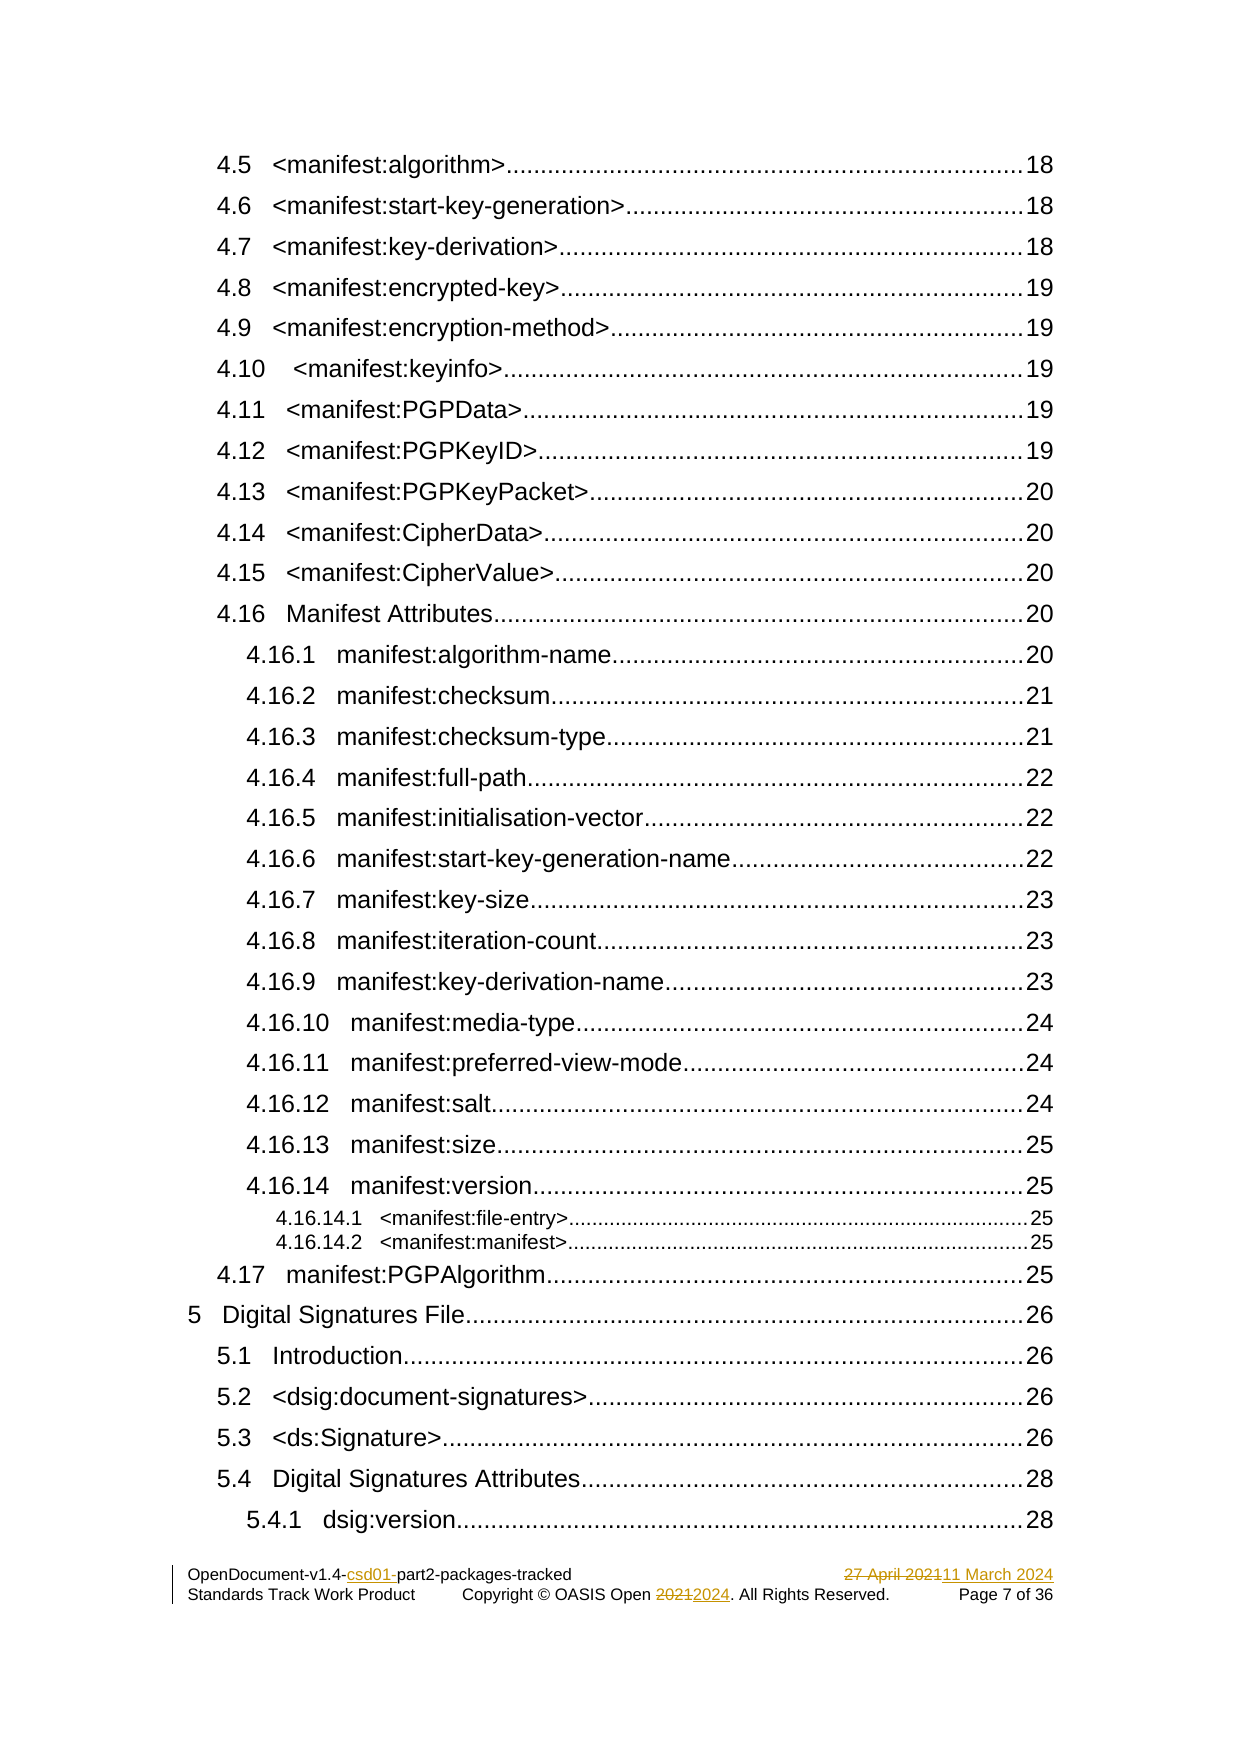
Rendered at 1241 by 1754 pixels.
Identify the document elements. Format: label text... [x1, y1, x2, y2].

text 4.16.8 manifest:iteration-count 23 [246, 926, 1053, 954]
text 5.4 Digital Signatures Attributes 28 [217, 1464, 1053, 1492]
text 4.16.6 manifest:start-key-generation-name 22 [246, 844, 1053, 873]
text 5 Digital Signatures File 26 [187, 1300, 1053, 1329]
text 4.16.11 manifest:preferred-view-mode 24 [246, 1048, 1053, 1077]
text 4.16.3 manifest:checksum-type 21 [246, 722, 1053, 750]
text 4.14 <manifest:CipherData> 20 [217, 517, 1053, 546]
text 4.16.10 manifest:media-type 24 [246, 1007, 1053, 1036]
text 4.16.9 manifest:key-derivation-name 23 [246, 967, 1053, 995]
text 5.1 Introduction 26 [217, 1341, 1053, 1370]
text 4.17 manifest:PGPAlgorithm 25 [217, 1259, 1053, 1288]
text 4.16.5 manifest:initialisation-vector 22 [246, 803, 1053, 832]
text 4.16.13 manifest:size 25 [246, 1130, 1053, 1159]
text 4.16.12 manifest:salt 24 [246, 1089, 1053, 1118]
text 4.6 <manifest:start-key-generation> 18 [217, 191, 1053, 219]
text 4.15 <manifest:CipherValue> 20 [217, 558, 1053, 587]
text 4.12 <manifest:PGPKeyID> 19 [217, 436, 1053, 464]
text 4.5 <manifest:algorithm> 18 [217, 150, 1053, 179]
text 4.9 <manifest:encryption-method> 19 [217, 313, 1053, 342]
text 4.16.1 manifest:algorithm-name 20 [246, 640, 1053, 669]
text 4.8 <manifest:encrypted-key> 19 [217, 272, 1053, 301]
text 5.4.1 dsig:version 28 [246, 1504, 1053, 1533]
text 4.10 <manifest:keyinfo> 19 [217, 354, 1053, 383]
text 4.16.7 manifest:key-size 23 [246, 885, 1053, 914]
text 4.11 <manifest:PGPData> 19 [217, 395, 1053, 424]
text 4.7 <manifest:key-derivation> 18 [217, 232, 1053, 260]
text 4.16 Manifest Attributes 20 [217, 599, 1053, 628]
text 4.16.14.1 <manifest:file-entry> 25 [276, 1206, 1053, 1229]
text 4.16.4 manifest:full-path 22 [246, 762, 1053, 791]
text 4.13 <manifest:PGPKeyPacket> 20 [217, 477, 1053, 505]
text 5.3 <ds:Signature> 26 [217, 1423, 1053, 1452]
text 4.16.14 manifest:version 25 [246, 1171, 1053, 1199]
text 5.2 <dsig:document-signatures> 26 [217, 1382, 1053, 1411]
text 4.16.14.2 <manifest:manifest> 25 [276, 1229, 1053, 1253]
text 4.16.2 manifest:checksum 21 [246, 681, 1053, 709]
